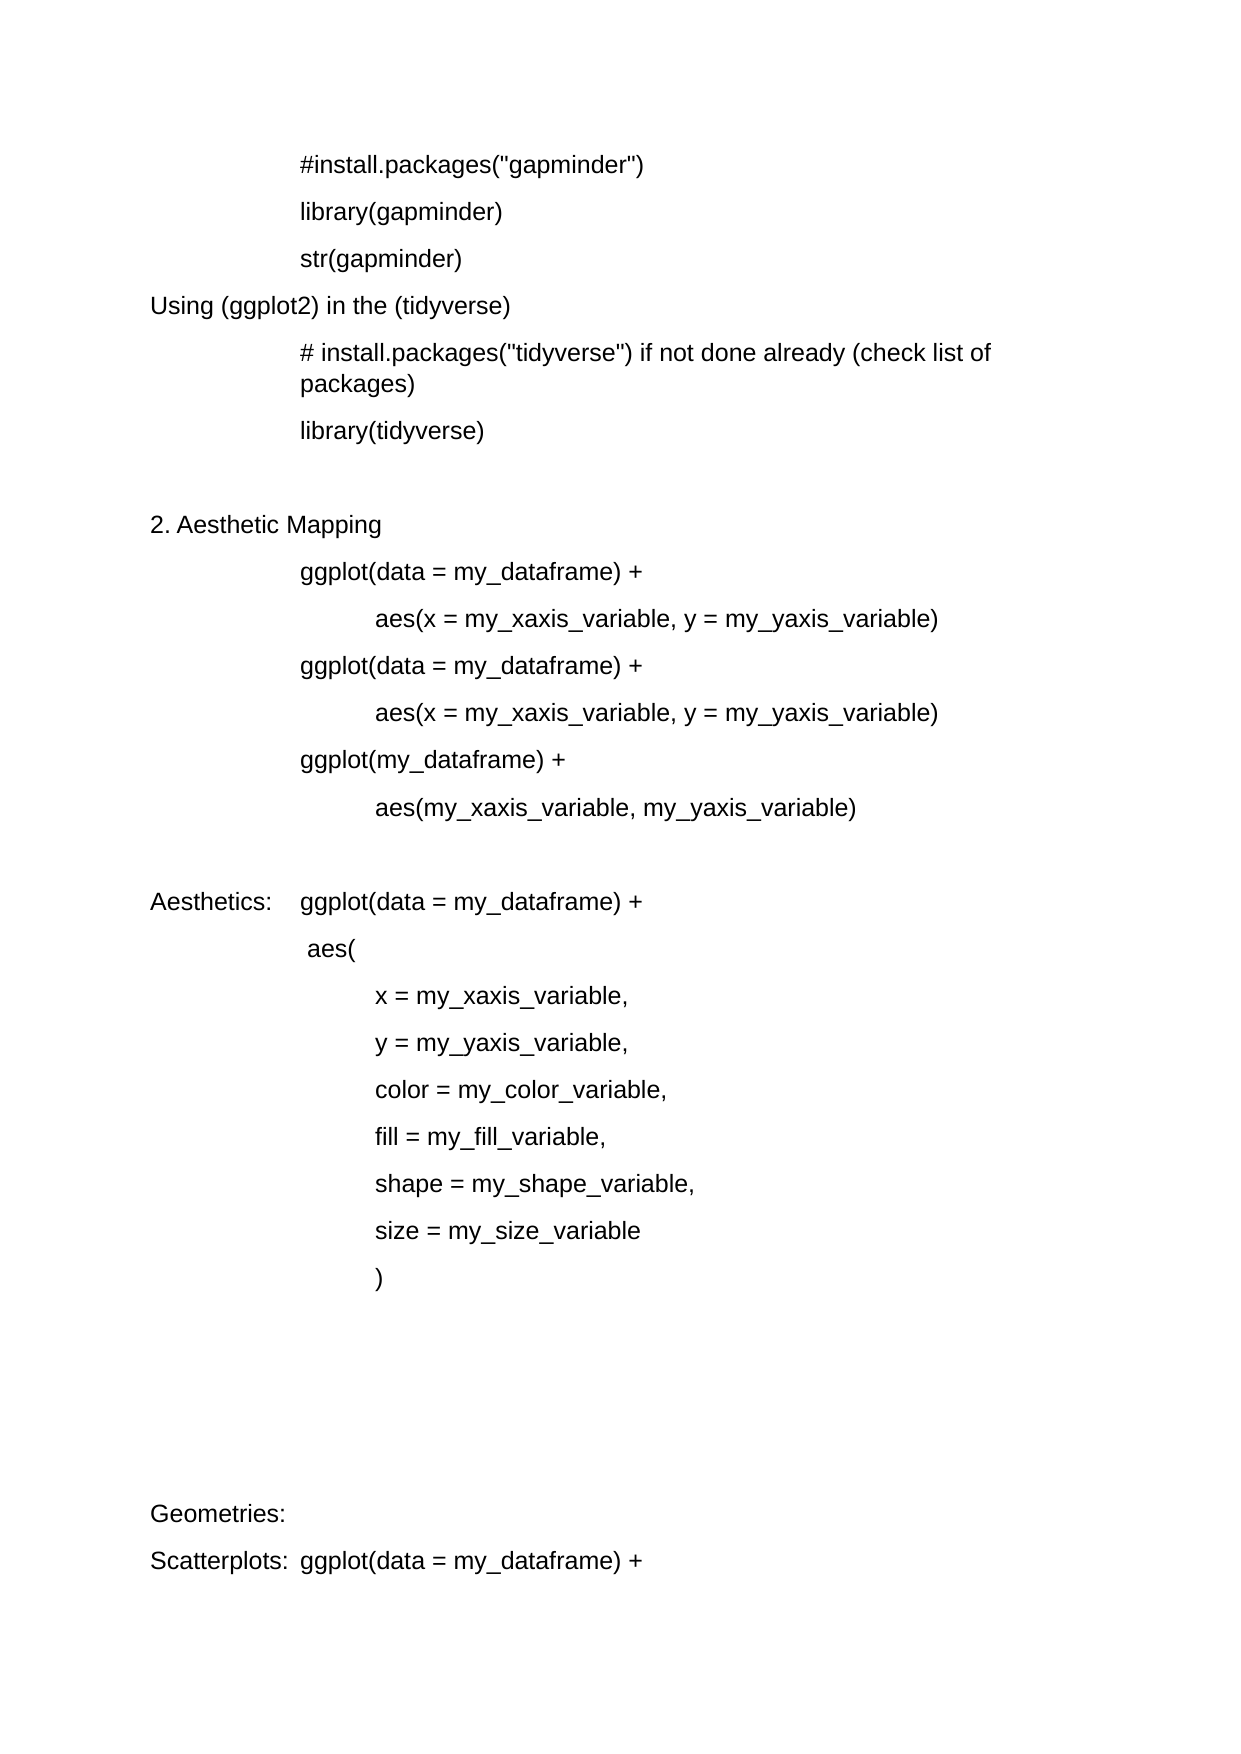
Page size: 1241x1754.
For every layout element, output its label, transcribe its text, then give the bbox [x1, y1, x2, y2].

text aes(x = my_xaxis_variable, y = my_yaxis_variable) [300, 604, 1090, 633]
text # install.packages("tidyverse") if not done already (check list of packages) [300, 338, 1090, 397]
text ggplot(my_dataframe) + [225, 745, 1090, 774]
text Scatterplots: ggplot(data = my_dataframe) + [150, 1546, 1090, 1574]
text shape = my_shape_variable, [150, 1169, 1090, 1198]
text #install.packages("gapminder") [150, 150, 1090, 179]
text 2. Aesthetic Mapping [150, 510, 1090, 539]
text size = my_size_variable [150, 1216, 1090, 1245]
text str(gapminder) [225, 244, 1090, 273]
text Using (ggplot2) in the (tidyverse) [150, 291, 1090, 320]
text aes(x = my_xaxis_variable, y = my_yaxis_variable) [150, 698, 1090, 727]
text fill = my_fill_variable, [150, 1122, 1090, 1151]
text ) [150, 1263, 1090, 1292]
text ggplot(data = my_dataframe) + [225, 651, 1090, 680]
text aes( [225, 934, 1090, 962]
text color = my_color_variable, [150, 1075, 1090, 1104]
text library(tidyverse) [225, 416, 1090, 444]
text y = my_yaxis_variable, [150, 1028, 1090, 1057]
text Aesthetics: ggplot(data = my_dataframe) + [150, 887, 1090, 915]
text aes(my_xaxis_variable, my_yaxis_variable) [150, 792, 1090, 821]
text Geometries: [150, 1499, 1090, 1527]
text ggplot(data = my_dataframe) + [225, 557, 1090, 586]
text library(gapminder) [225, 197, 1090, 226]
text x = my_xaxis_variable, [150, 981, 1090, 1009]
